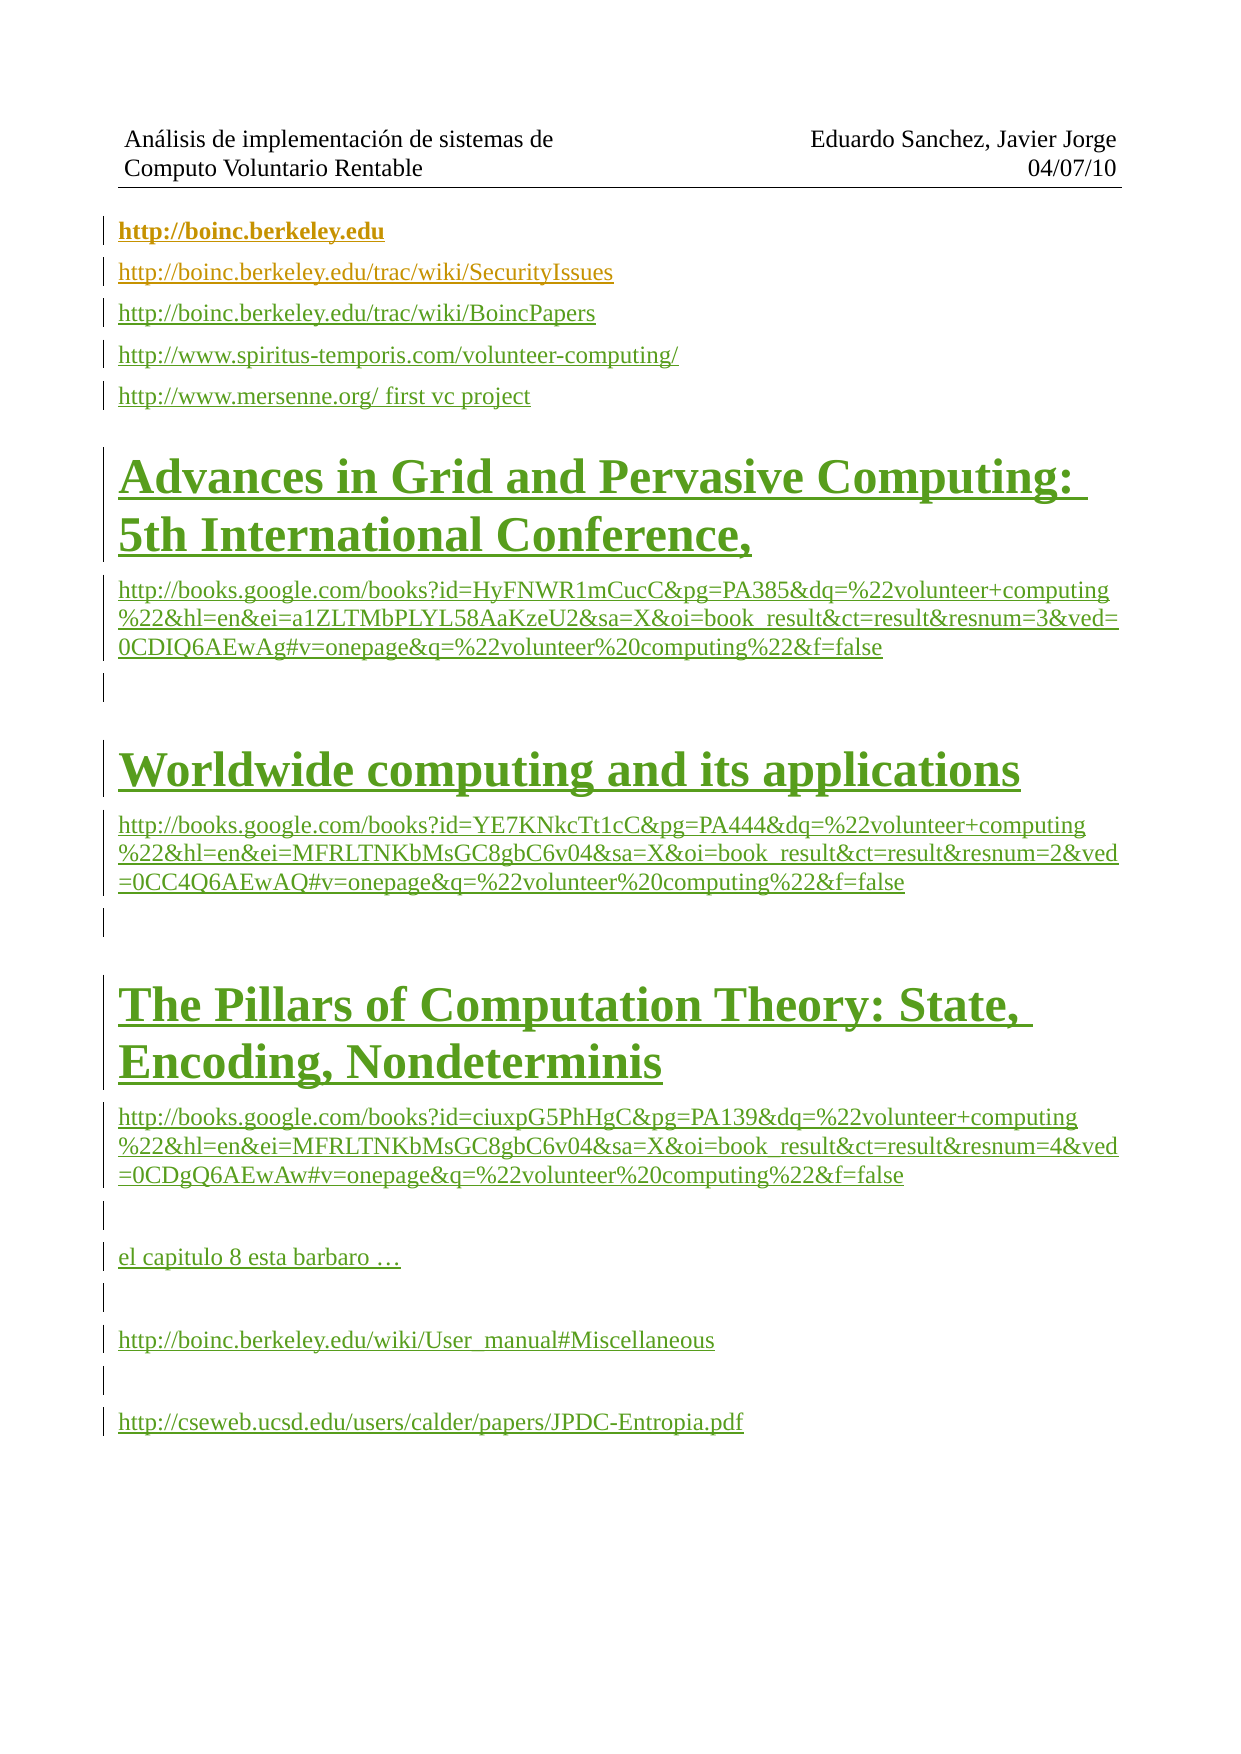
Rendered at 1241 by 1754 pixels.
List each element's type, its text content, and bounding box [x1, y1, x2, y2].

text http://boinc.berkeley.edu/trac/wiki/BoincPapers [118, 298, 1122, 327]
subtitle The Pillars of Computation Theory: State, Encoding, Nondeterminis [118, 975, 1122, 1090]
subtitle Worldwide computing and its applications [118, 740, 1122, 797]
text http://books.google.com/books?id=ciuxpG5PhHgC&pg=PA139&dq=%22volunteer+computing%22&hl=en&ei=MFRLTNKbMsGC8gbC6v04&sa=X&oi=book_result&ct=result&resnum=4&ved=0CDgQ6AEwAw#v=onepage&q=%22volunteer%20computing%22&f=false [118, 1102, 1122, 1188]
text http://boinc.berkeley.edu/wiki/User_manual#Miscellaneous [118, 1325, 1122, 1353]
text http://boinc.berkeley.edu/trac/wiki/SecurityIssues [118, 257, 1122, 286]
text http://www.spiritus-temporis.com/volunteer-computing/ [118, 340, 1122, 368]
text http://www.mersenne.org/ first vc project [118, 381, 1122, 410]
text http://boinc.berkeley.edu [118, 216, 1122, 245]
text http://cseweb.ucsd.edu/users/calder/papers/JPDC-Entropia.pdf [118, 1407, 1122, 1436]
text el capitulo 8 esta barbaro … [118, 1242, 1122, 1271]
text http://books.google.com/books?id=YE7KNkcTt1cC&pg=PA444&dq=%22volunteer+computing%22&hl=en&ei=MFRLTNKbMsGC8gbC6v04&sa=X&oi=book_result&ct=result&resnum=2&ved=0CC4Q6AEwAQ#v=onepage&q=%22volunteer%20computing%22&f=false [118, 810, 1122, 896]
text http://books.google.com/books?id=HyFNWR1mCucC&pg=PA385&dq=%22volunteer+computing%22&hl=en&ei=a1ZLTMbPLYL58AaKzeU2&sa=X&oi=book_result&ct=result&resnum=3&ved=0CDIQ6AEwAg#v=onepage&q=%22volunteer%20computing%22&f=false [118, 575, 1122, 661]
subtitle Advances in Grid and Pervasive Computing: 5th International Conference, [118, 447, 1122, 562]
